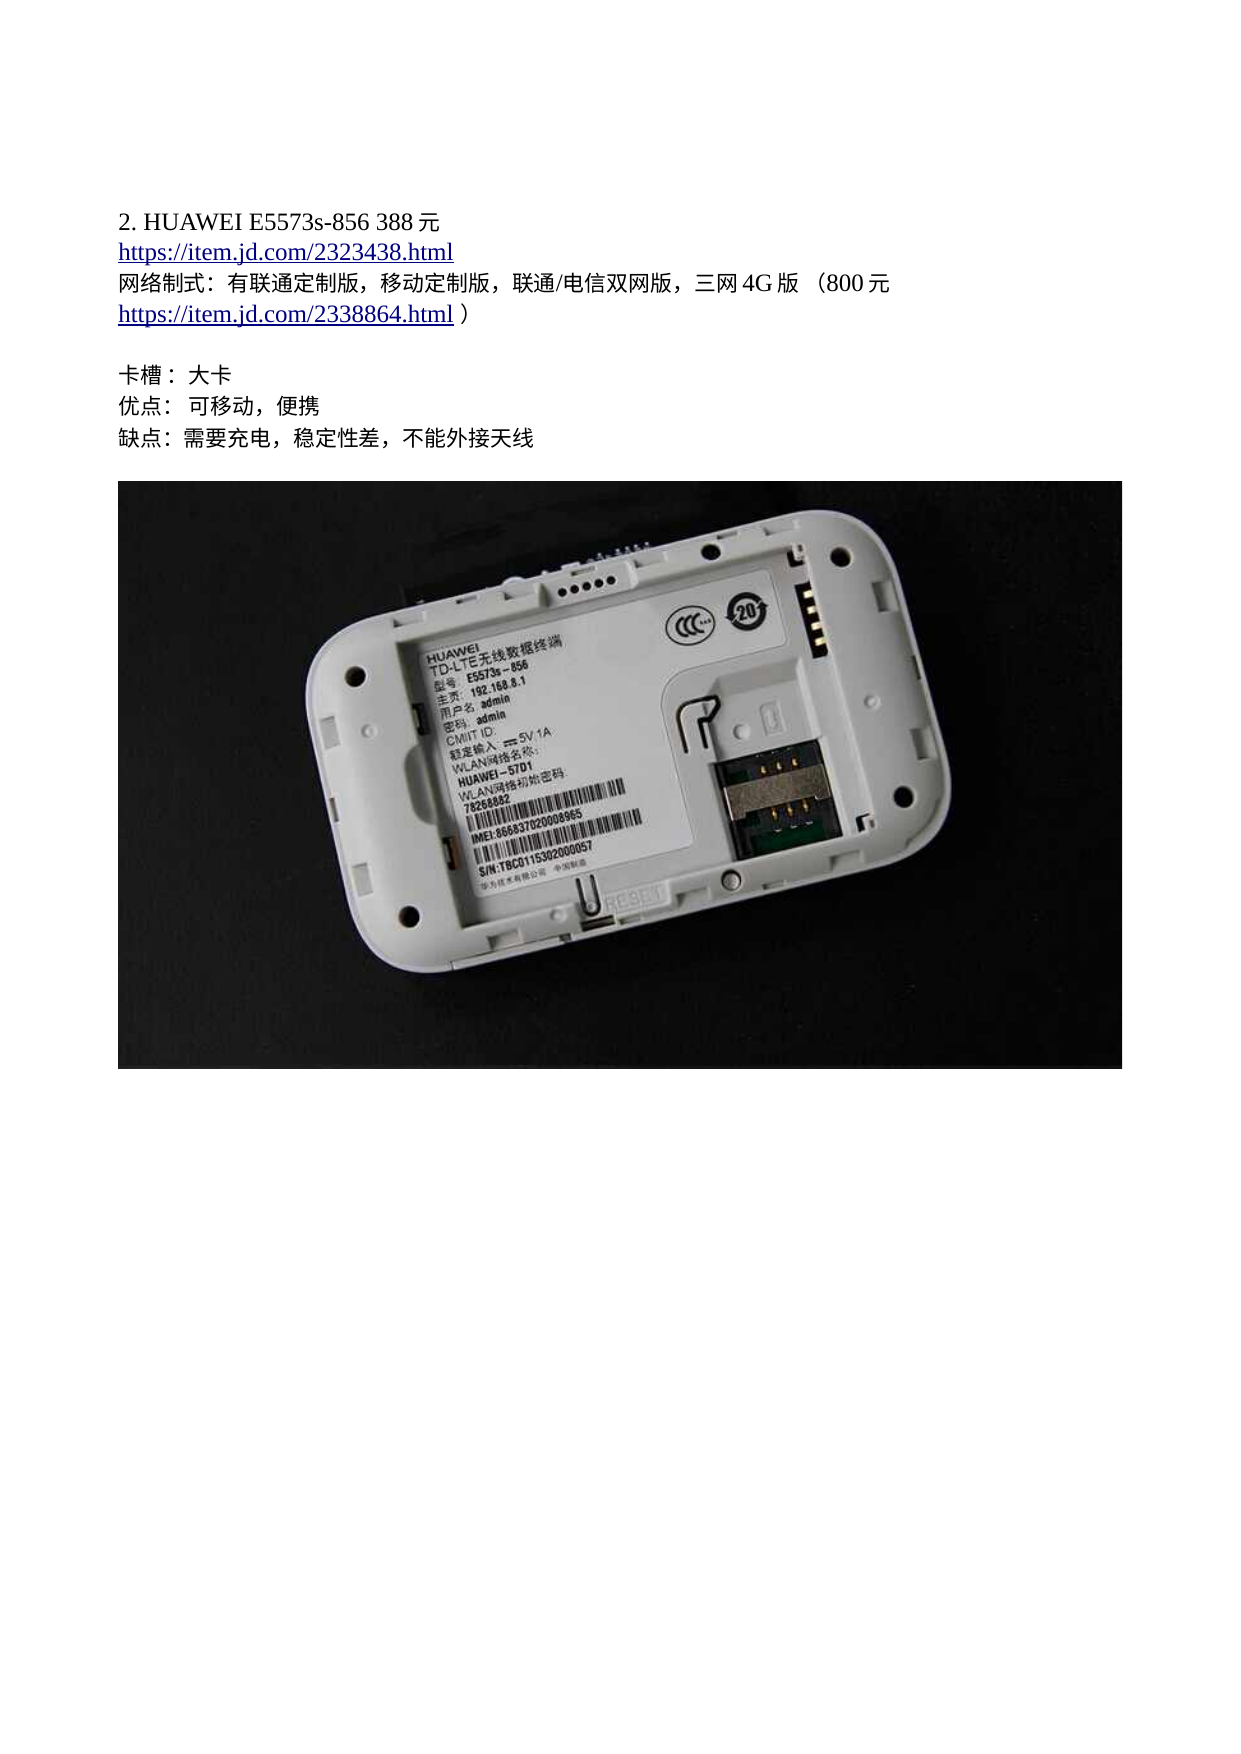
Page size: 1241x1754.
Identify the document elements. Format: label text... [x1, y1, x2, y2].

text 优点： 可移动，便携 [118, 389, 1122, 421]
text 缺点：需要充电，稳定性差，不能外接天线 [118, 421, 1122, 453]
text 卡槽 ：大卡 [118, 358, 1122, 389]
text https://item.jd.com/2323438.html [118, 237, 1122, 266]
picture [118, 481, 1123, 1069]
text 网络制式：有联通定制版，移动定制版，联通/电信双网版，三网4G版 （800元 https://item.jd.com/2338864.html ） [118, 266, 1122, 329]
text 2. HUAWEI E5573s-856 388元 [118, 205, 1122, 237]
